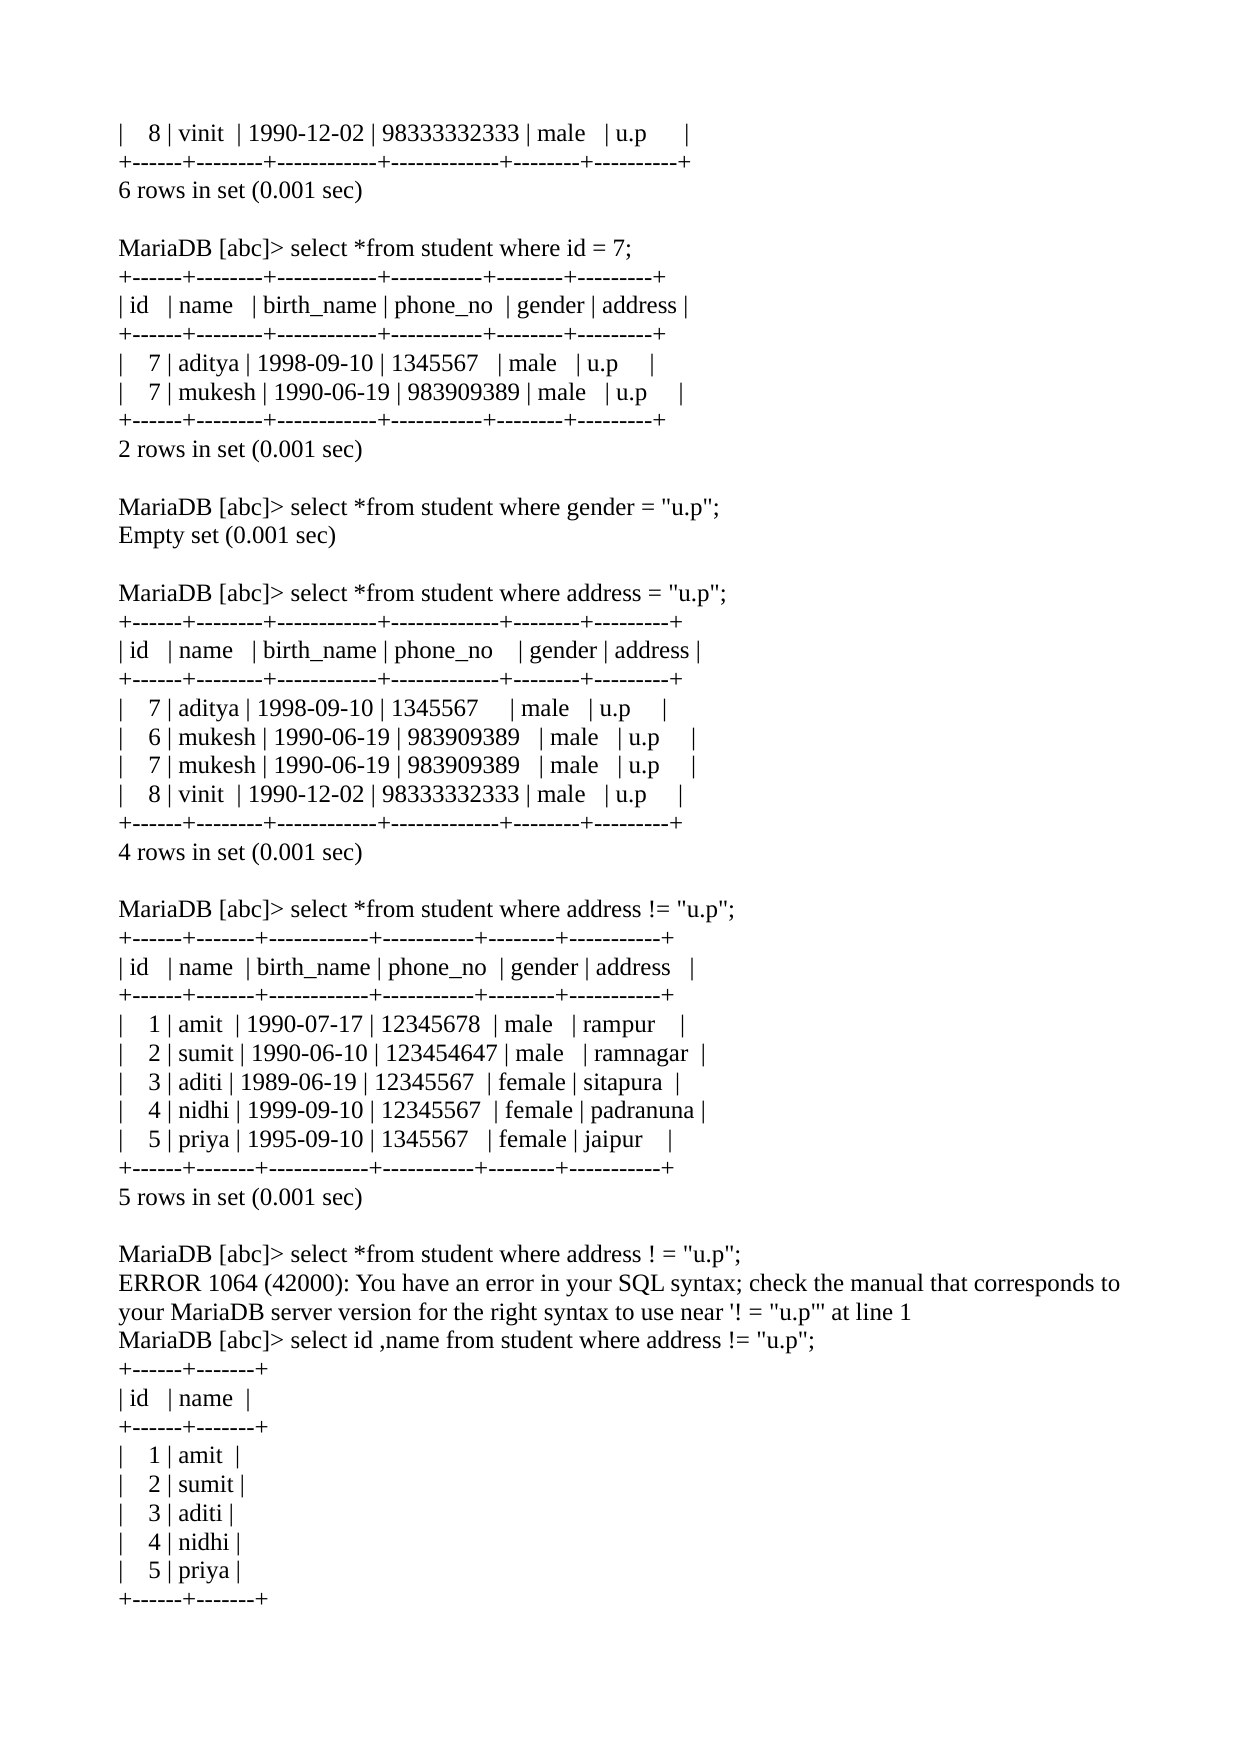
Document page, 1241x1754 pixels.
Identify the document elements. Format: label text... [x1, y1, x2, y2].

text 5 rows in set (0.001 sec) [118, 1182, 1122, 1211]
text | 8 | vinit | 1990-12-02 | 98333332333 | male | u.p | [118, 779, 1122, 808]
text | 4 | nidhi | [118, 1527, 1122, 1556]
text MariaDB [abc]> select *from student where gender = "u.p"; [118, 492, 1122, 521]
text +------+-------+ [118, 1354, 1122, 1383]
text +------+--------+------------+-----------+--------+---------+ [118, 319, 1122, 348]
text +------+--------+------------+-----------+--------+---------+ [118, 406, 1122, 434]
text +------+--------+------------+-------------+--------+---------+ [118, 607, 1122, 636]
text | id | name | birth_name | phone_no | gender | address | [118, 291, 1122, 319]
text | 1 | amit | [118, 1441, 1122, 1469]
text MariaDB [abc]> select id ,name from student where address != "u.p"; [118, 1326, 1122, 1354]
text MariaDB [abc]> select *from student where id = 7; [118, 233, 1122, 262]
text +------+--------+------------+-----------+--------+---------+ [118, 262, 1122, 291]
text +------+--------+------------+-------------+--------+---------+ [118, 664, 1122, 693]
text 6 rows in set (0.001 sec) [118, 176, 1122, 204]
text | 6 | mukesh | 1990-06-19 | 983909389 | male | u.p | [118, 722, 1122, 751]
text MariaDB [abc]> select *from student where address ! = "u.p"; [118, 1239, 1122, 1268]
text | 7 | mukesh | 1990-06-19 | 983909389 | male | u.p | [118, 377, 1122, 406]
text +------+--------+------------+-------------+--------+----------+ [118, 147, 1122, 176]
text MariaDB [abc]> select *from student where address != "u.p"; [118, 894, 1122, 923]
text 4 rows in set (0.001 sec) [118, 837, 1122, 866]
text | 2 | sumit | 1990-06-10 | 123454647 | male | ramnagar | [118, 1038, 1122, 1067]
text | 7 | aditya | 1998-09-10 | 1345567 | male | u.p | [118, 348, 1122, 377]
text | 7 | mukesh | 1990-06-19 | 983909389 | male | u.p | [118, 751, 1122, 779]
text +------+-------+ [118, 1584, 1122, 1613]
text Empty set (0.001 sec) [118, 521, 1122, 549]
text | 5 | priya | [118, 1556, 1122, 1584]
text | 8 | vinit | 1990-12-02 | 98333332333 | male | u.p | [118, 118, 1122, 147]
text | 5 | priya | 1995-09-10 | 1345567 | female | jaipur | [118, 1124, 1122, 1153]
text +------+-------+------------+-----------+--------+-----------+ [118, 981, 1122, 1009]
text MariaDB [abc]> select *from student where address = "u.p"; [118, 578, 1122, 607]
text +------+--------+------------+-------------+--------+---------+ [118, 808, 1122, 837]
text ERROR 1064 (42000): You have an error in your SQL syntax; check the manual that corresponds to your MariaDB server version for the right syntax to use near '! = "u.p"' at line 1 [118, 1268, 1122, 1326]
text | 3 | aditi | 1989-06-19 | 12345567 | female | sitapura | [118, 1067, 1122, 1096]
text +------+-------+------------+-----------+--------+-----------+ [118, 923, 1122, 952]
text +------+-------+ [118, 1412, 1122, 1441]
text | id | name | birth_name | phone_no | gender | address | [118, 636, 1122, 664]
text 2 rows in set (0.001 sec) [118, 434, 1122, 463]
text | id | name | [118, 1383, 1122, 1412]
text | id | name | birth_name | phone_no | gender | address | [118, 952, 1122, 981]
text | 4 | nidhi | 1999-09-10 | 12345567 | female | padranuna | [118, 1096, 1122, 1124]
text | 2 | sumit | [118, 1469, 1122, 1498]
text | 1 | amit | 1990-07-17 | 12345678 | male | rampur | [118, 1009, 1122, 1038]
text +------+-------+------------+-----------+--------+-----------+ [118, 1153, 1122, 1182]
text | 3 | aditi | [118, 1498, 1122, 1527]
text | 7 | aditya | 1998-09-10 | 1345567 | male | u.p | [118, 693, 1122, 722]
